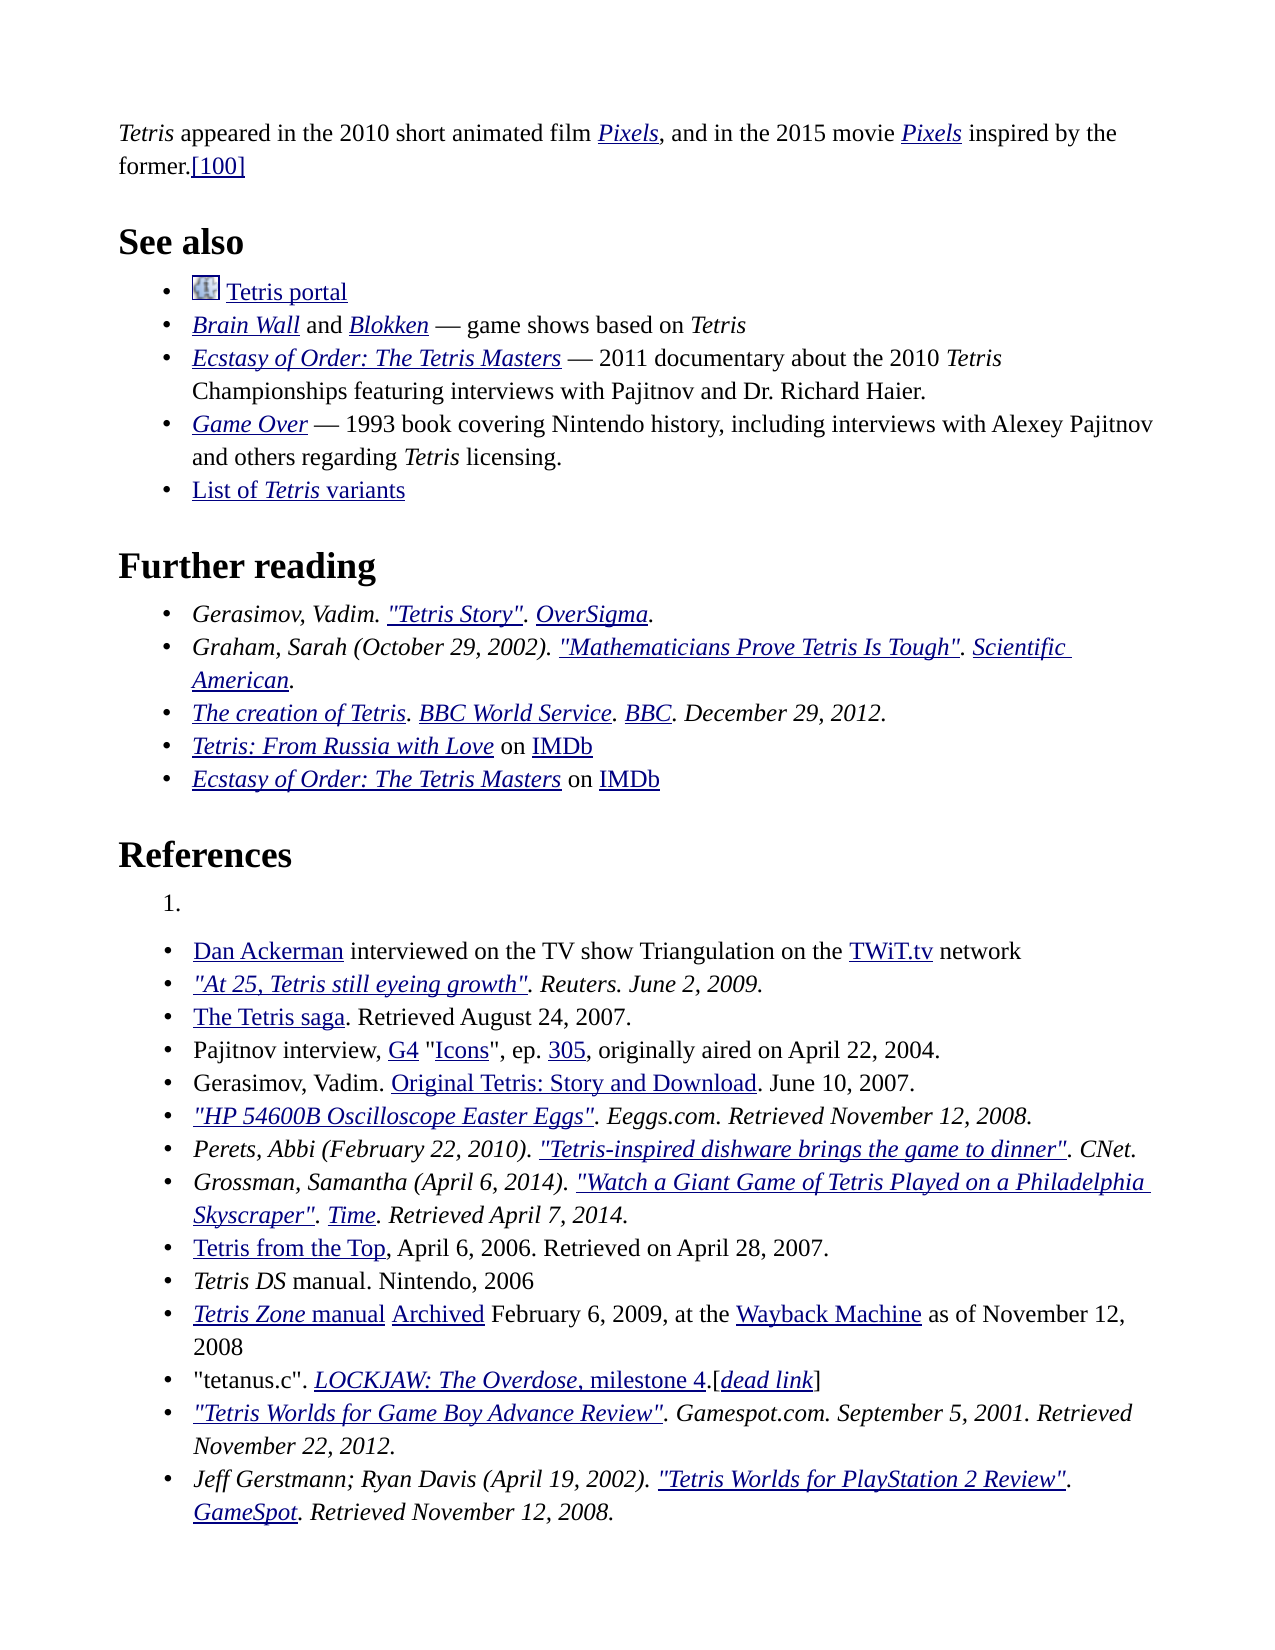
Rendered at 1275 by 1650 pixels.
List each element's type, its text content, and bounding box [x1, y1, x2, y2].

list Pajitnov interview, G4 "Icons", ep. 305, originally aired on April 22, 2004. [164, 1035, 1157, 1064]
list Game Over — 1993 book covering Nintendo history, including interviews with Alexey Pajitnov and others regarding Tetris licensing. [162, 409, 1157, 471]
list Tetris DS manual. Nintendo, 2006 [164, 1266, 1157, 1295]
list Ecstasy of Order: The Tetris Masters on IMDb [162, 764, 1157, 793]
text Tetris appeared in the 2010 short animated film Pixels, and in the 2015 movie Pixels inspired by the former.[100] [118, 118, 1157, 180]
list Dan Ackerman interviewed on the TV show Triangulation on the TWiT.tv network [164, 936, 1157, 964]
list The creation of Tetris. BBC World Service. BBC. December 29, 2012. [162, 698, 1157, 727]
list Jeff Gerstmann; Ryan Davis (April 19, 2002). "Tetris Worlds for PlayStation 2 Review". GameSpot. Retrieved November 12, 2008. [164, 1464, 1157, 1526]
list List of Tetris variants [162, 475, 1157, 504]
list Graham, Sarah (October 29, 2002). "Mathematicians Prove Tetris Is Tough". Scientific American. [162, 632, 1157, 694]
subtitle See also [118, 219, 1157, 263]
picture [193, 277, 218, 299]
list Tetris Zone manual Archived February 6, 2009, at the Wayback Machine as of November 12, 2008 [164, 1299, 1157, 1361]
list Tetris: From Russia with Love on IMDb [162, 731, 1157, 760]
list "Tetris Worlds for Game Boy Advance Review". Gamespot.com. September 5, 2001. Retrieved November 22, 2012. [164, 1398, 1157, 1460]
list Tetris from the Top, April 6, 2006. Retrieved on April 28, 2007. [164, 1233, 1157, 1262]
list The Tetris saga. Retrieved August 24, 2007. [164, 1002, 1157, 1031]
subtitle Further reading [118, 543, 1157, 587]
list Perets, Abbi (February 22, 2010). "Tetris-inspired dishware brings the game to dinner". CNet. [164, 1134, 1157, 1163]
list "HP 54600B Oscilloscope Easter Eggs". Eeggs.com. Retrieved November 12, 2008. [164, 1101, 1157, 1130]
subtitle References [118, 833, 1157, 876]
list Ecstasy of Order: The Tetris Masters — 2011 documentary about the 2010 Tetris Championships featuring interviews with Pajitnov and Dr. Richard Haier. [162, 343, 1157, 405]
list Grossman, Samantha (April 6, 2014). "Watch a Giant Game of Tetris Played on a Philadelphia Skyscraper". Time. Retrieved April 7, 2014. [164, 1167, 1157, 1229]
list "tetanus.c". LOCKJAW: The Overdose, milestone 4.[dead link] [164, 1365, 1157, 1394]
list Gerasimov, Vadim. Original Tetris: Story and Download. June 10, 2007. [164, 1068, 1157, 1097]
list Tetris portal [162, 275, 1157, 306]
list "At 25, Tetris still eyeing growth". Reuters. June 2, 2009. [164, 969, 1157, 998]
list Brain Wall and Blokken — game shows based on Tetris [162, 310, 1157, 339]
list Gerasimov, Vadim. "Tetris Story". OverSigma. [162, 599, 1157, 628]
